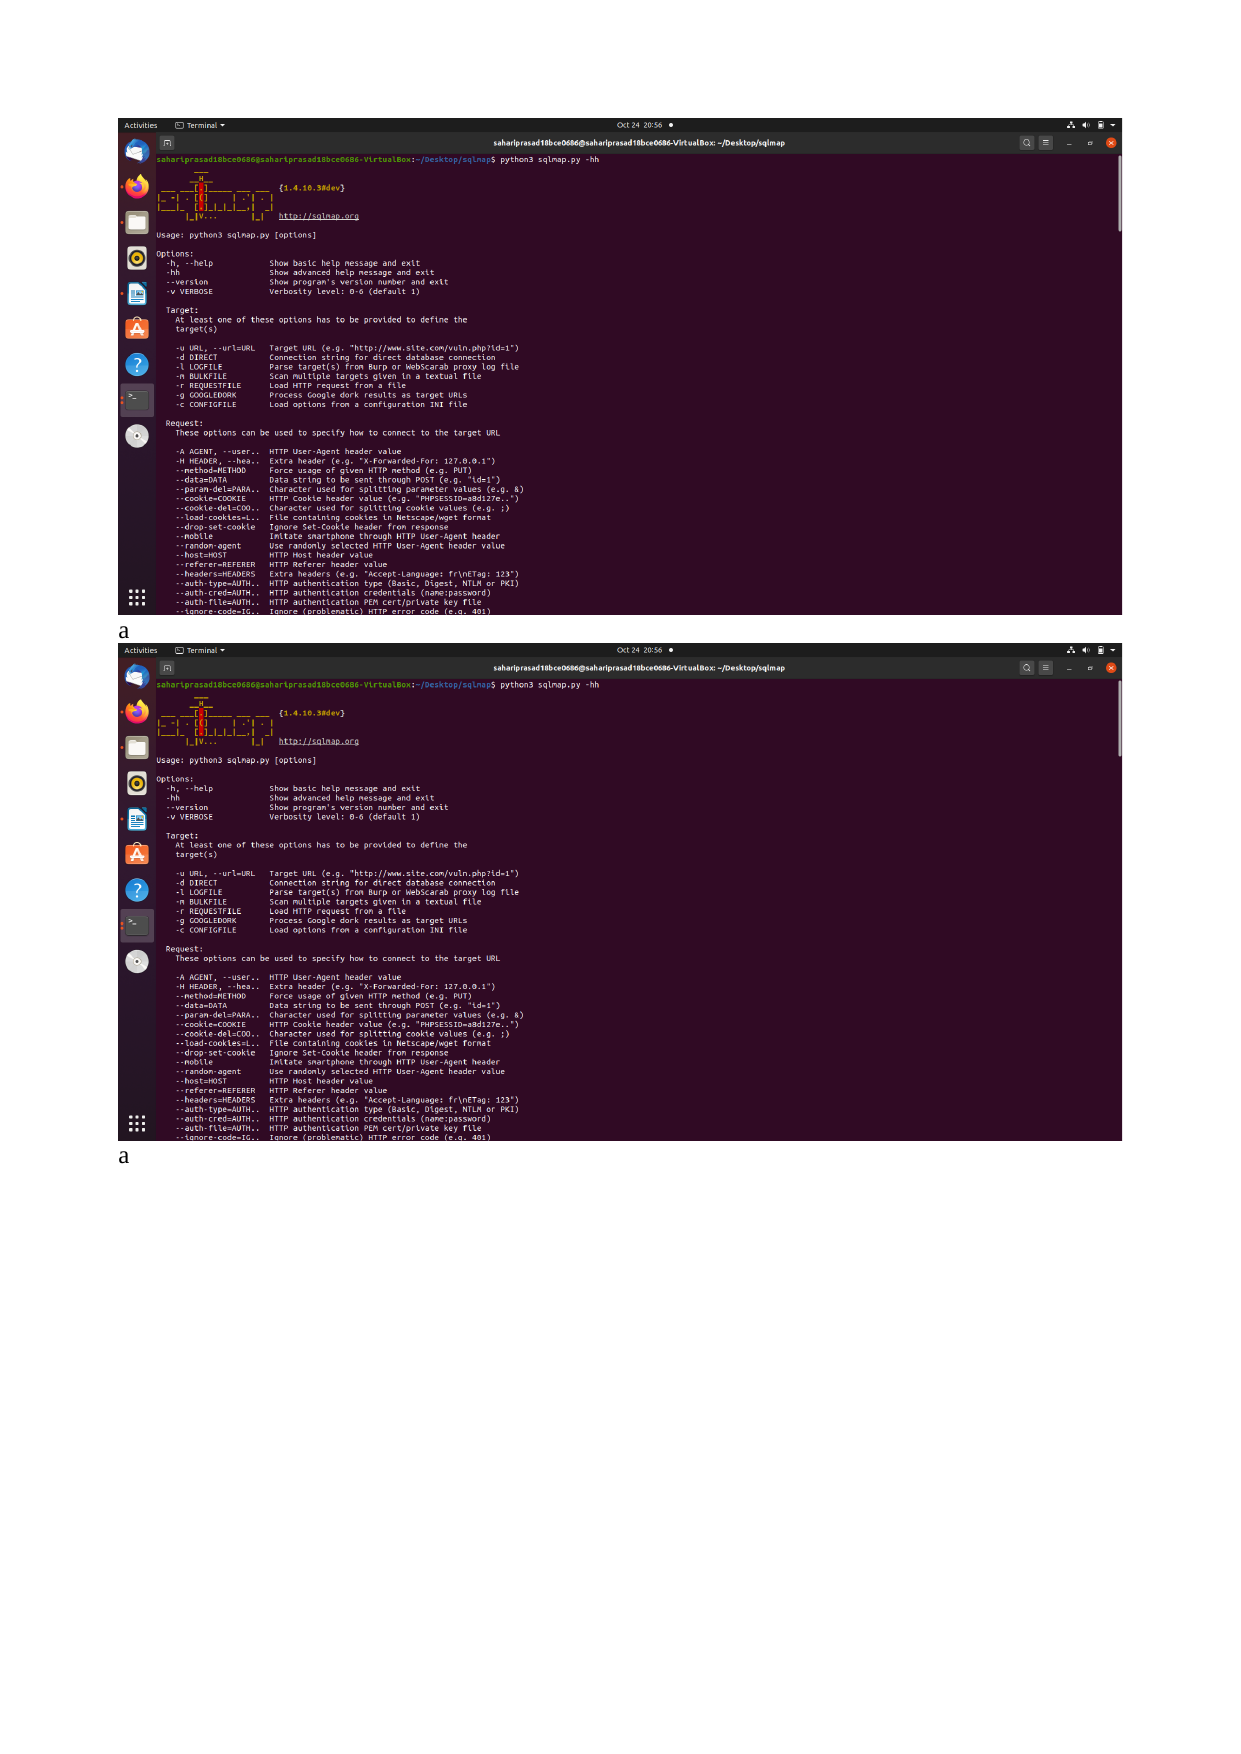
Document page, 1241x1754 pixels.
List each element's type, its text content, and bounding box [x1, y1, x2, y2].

text a [118, 1141, 1122, 1169]
picture [118, 118, 1123, 615]
text a [118, 615, 1122, 643]
picture [118, 643, 1123, 1141]
